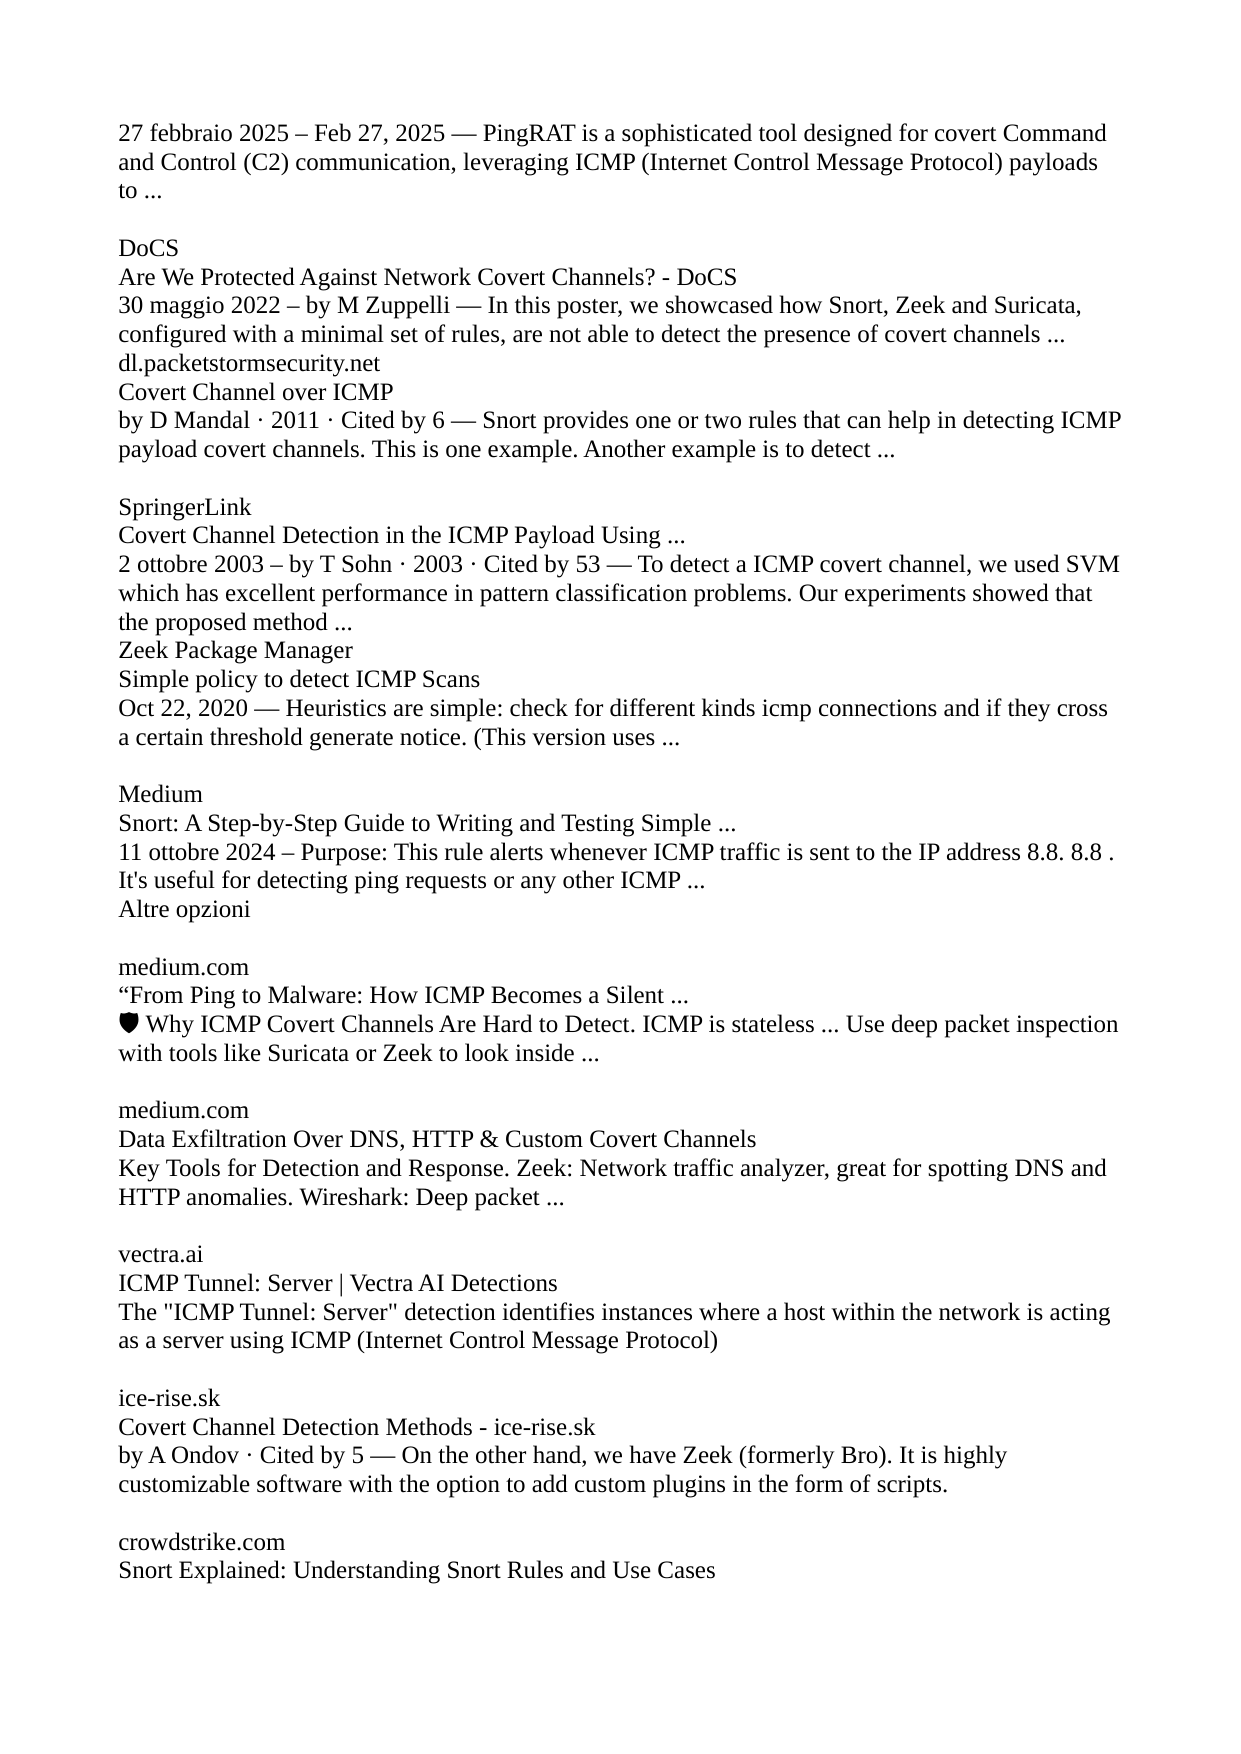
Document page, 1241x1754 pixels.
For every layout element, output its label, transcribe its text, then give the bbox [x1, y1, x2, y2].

text Key Tools for Detection and Response. Zeek: Network traffic analyzer, great for spotting DNS and HTTP anomalies. Wireshark: Deep packet ... [118, 1153, 1122, 1211]
text 11 ottobre 2024 – Purpose: This rule alerts whenever ICMP traffic is sent to the IP address 8.8. 8.8 . It's useful for detecting ping requests or any other ICMP ... [118, 837, 1122, 894]
text DoCS [118, 233, 1122, 262]
text medium.com [118, 952, 1122, 981]
text Oct 22, 2020 — Heuristics are simple: check for different kinds icmp connections and if they cross a certain threshold generate notice. (This version uses ... [118, 693, 1122, 751]
text Covert Channel Detection in the ICMP Payload Using ... [118, 521, 1122, 549]
text ice-rise.sk [118, 1383, 1122, 1412]
text vectra.ai [118, 1239, 1122, 1268]
text ICMP Tunnel: Server | Vectra AI Detections [118, 1268, 1122, 1297]
text Altre opzioni [118, 894, 1122, 923]
text 27 febbraio 2025 – Feb 27, 2025 — PingRAT is a sophisticated tool designed for covert Command and Control (C2) communication, leveraging ICMP (Internet Control Message Protocol) payloads to ... [118, 118, 1122, 204]
text dl.packetstormsecurity.net [118, 348, 1122, 377]
text Snort: A Step-by-Step Guide to Writing and Testing Simple ... [118, 808, 1122, 837]
text Simple policy to detect ICMP Scans [118, 664, 1122, 693]
text The "ICMP Tunnel: Server" detection identifies instances where a host within the network is acting as a server using ICMP (Internet Control Message Protocol) [118, 1297, 1122, 1354]
text 🛡️ Why ICMP Covert Channels Are Hard to Detect. ICMP is stateless ... Use deep packet inspection with tools like Suricata or Zeek to look inside ... [118, 1009, 1122, 1067]
text “From Ping to Malware: How ICMP Becomes a Silent ... [118, 981, 1122, 1009]
text medium.com [118, 1096, 1122, 1124]
text Covert Channel Detection Methods - ice-rise.sk [118, 1412, 1122, 1441]
text Zeek Package Manager [118, 636, 1122, 664]
text Covert Channel over ICMP [118, 377, 1122, 406]
text by A Ondov · Cited by 5 — On the other hand, we have Zeek (formerly Bro). It is highly customizable software with the option to add custom plugins in the form of scripts. [118, 1441, 1122, 1498]
text 30 maggio 2022 – by M Zuppelli — In this poster, we showcased how Snort, Zeek and Suricata, configured with a minimal set of rules, are not able to detect the presence of covert channels ... [118, 291, 1122, 348]
text crowdstrike.com [118, 1527, 1122, 1556]
text Medium [118, 779, 1122, 808]
text Data Exfiltration Over DNS, HTTP & Custom Covert Channels [118, 1124, 1122, 1153]
text Are We Protected Against Network Covert Channels? - DoCS [118, 262, 1122, 291]
text Snort Explained: Understanding Snort Rules and Use Cases [118, 1556, 1122, 1584]
text SpringerLink [118, 492, 1122, 521]
text 2 ottobre 2003 – by T Sohn · 2003 · Cited by 53 — To detect a ICMP covert channel, we used SVM which has excellent performance in pattern classification problems. Our experiments showed that the proposed method ... [118, 549, 1122, 636]
text by D Mandal · 2011 · Cited by 6 — Snort provides one or two rules that can help in detecting ICMP payload covert channels. This is one example. Another example is to detect ... [118, 406, 1122, 463]
